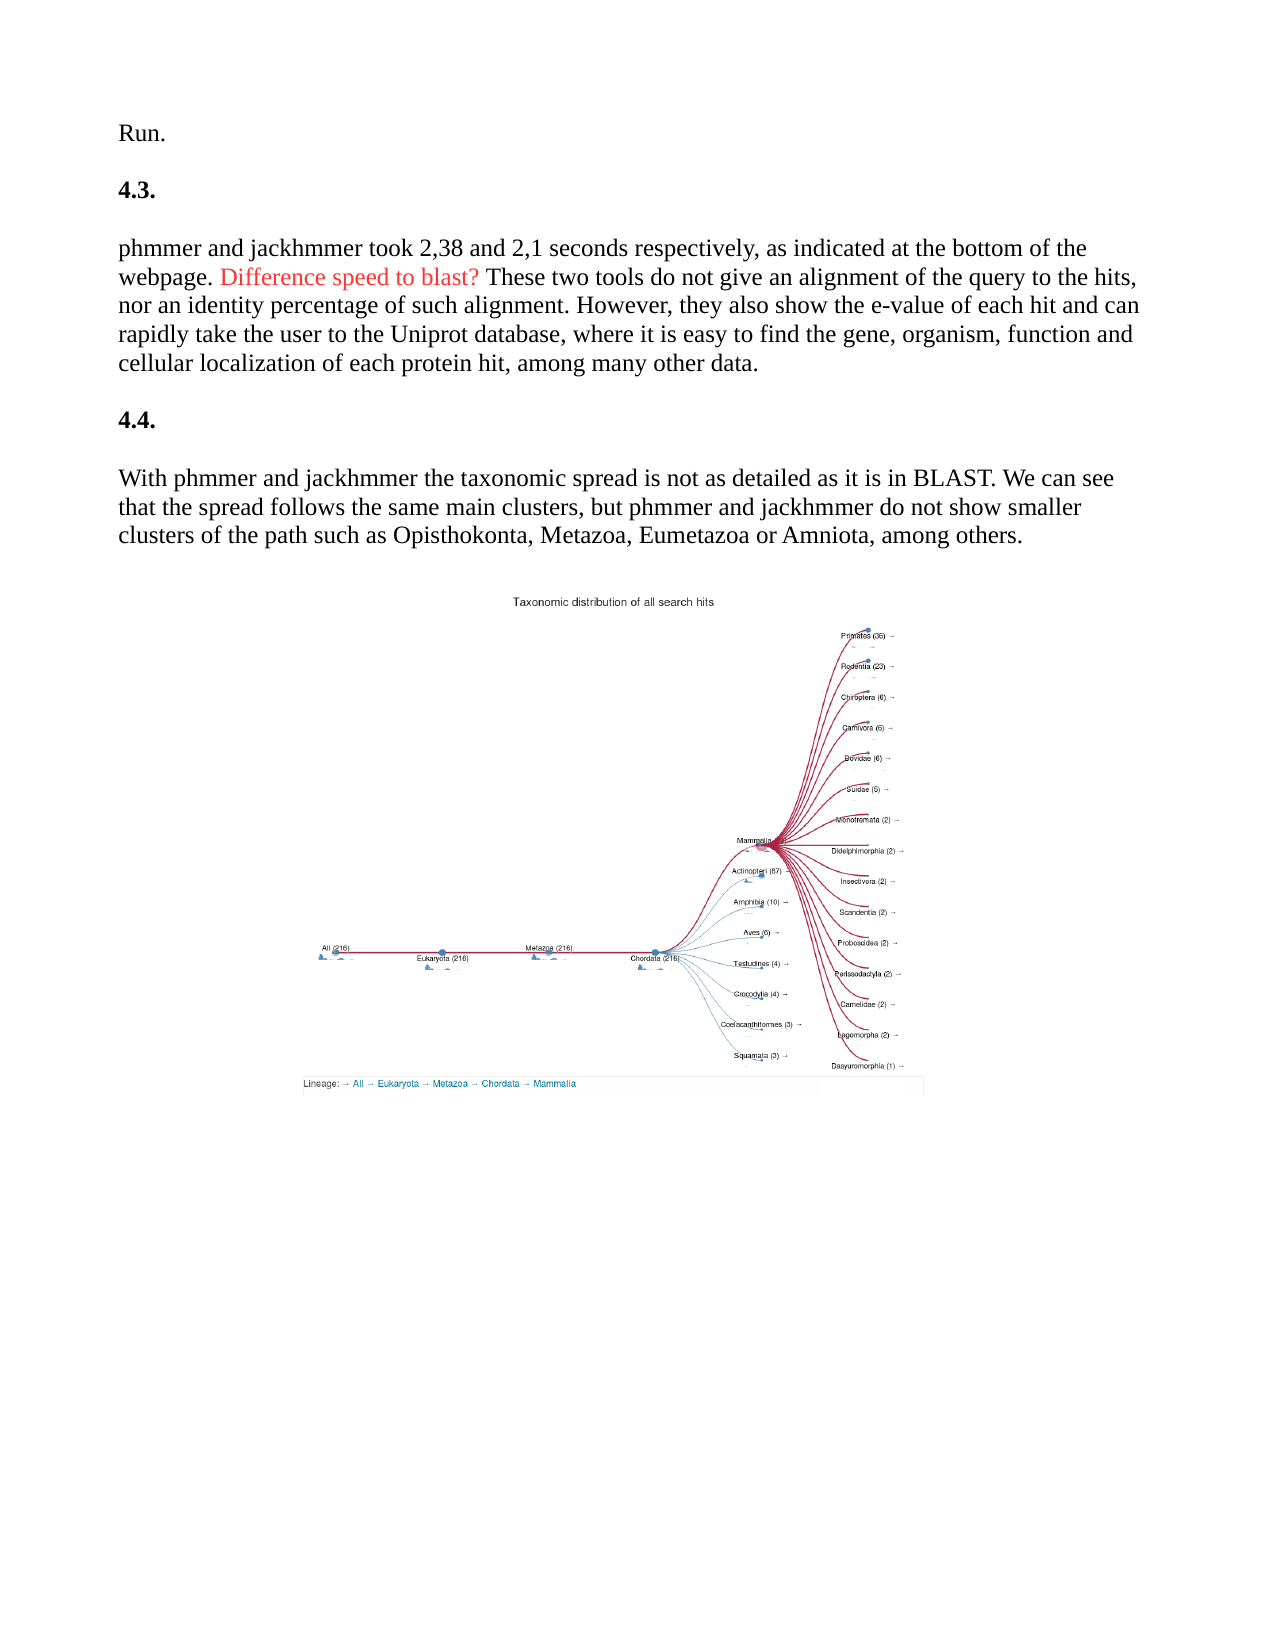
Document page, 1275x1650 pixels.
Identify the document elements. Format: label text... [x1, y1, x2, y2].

text Run. [118, 118, 1157, 147]
text phmmer and jackhmmer took 2,38 and 2,1 seconds respectively, as indicated at the bottom of the webpage. Difference speed to blast? These two tools do not give an alignment of the query to the hits, nor an identity percentage of such alignment. However, they also show the e-value of each hit and can rapidly take the user to the Uniprot database, where it is easy to find the gene, organism, function and cellular localization of each protein hit, among many other data. [118, 233, 1157, 377]
picture [270, 578, 1005, 1096]
text With phmmer and jackhmmer the taxonomic spread is not as detailed as it is in BLAST. We can see that the spread follows the same main clusters, but phmmer and jackhmmer do not show smaller clusters of the path such as Opisthokonta, Metazoa, Eumetazoa or Amniota, among others. [118, 463, 1157, 549]
text 4.4. [118, 406, 1157, 434]
text 4.3. [118, 176, 1157, 204]
